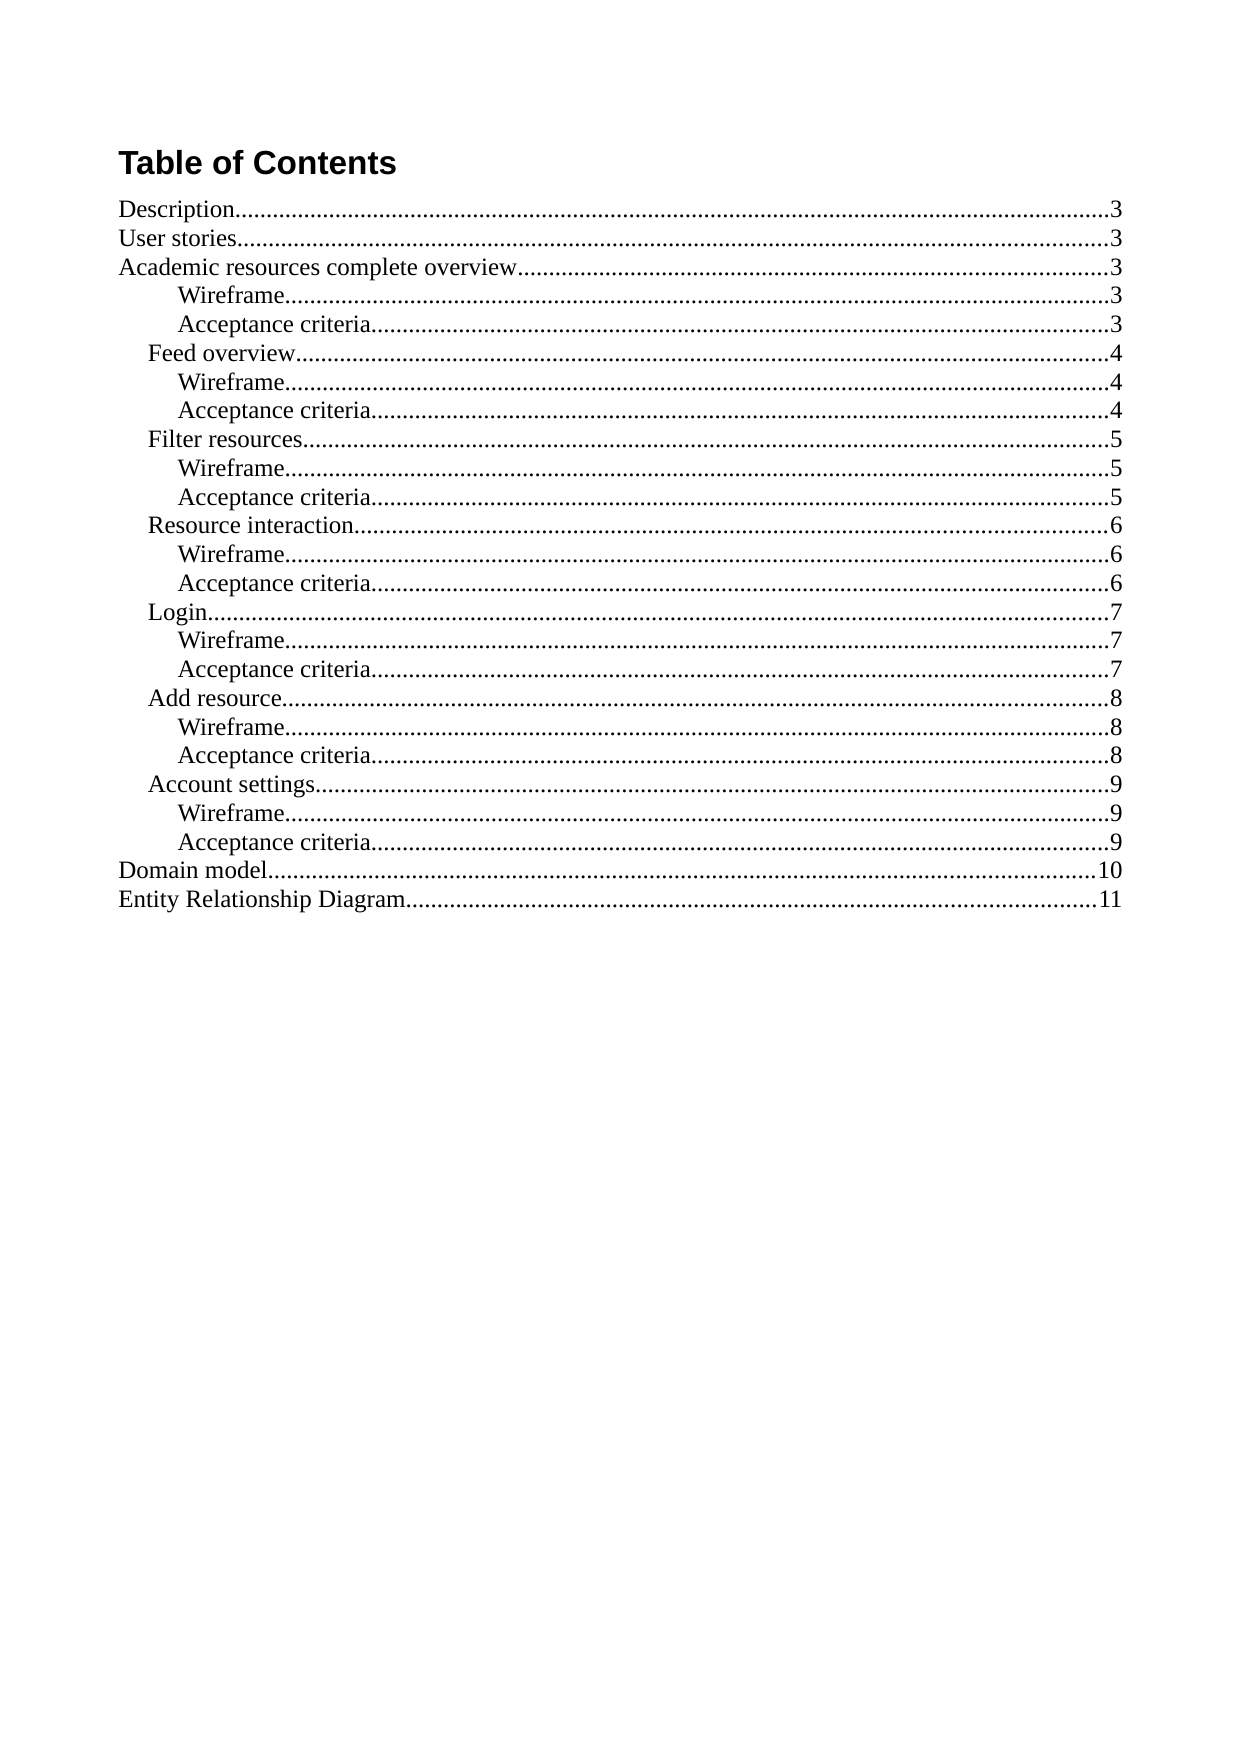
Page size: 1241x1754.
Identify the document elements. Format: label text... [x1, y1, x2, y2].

text Wireframe 7 [177, 625, 1122, 654]
text Description 3 [118, 194, 1122, 223]
text Acceptance criteria 3 [177, 309, 1122, 338]
text Wireframe 3 [177, 280, 1122, 309]
text Add resource 8 [148, 683, 1122, 712]
text Wireframe 4 [177, 367, 1122, 395]
text Wireframe 6 [177, 539, 1122, 568]
text Acceptance criteria 6 [177, 568, 1122, 597]
text Filter resources 5 [148, 424, 1122, 453]
text Resource interaction 6 [148, 510, 1122, 539]
text Wireframe 9 [177, 798, 1122, 827]
text Account settings 9 [148, 769, 1122, 798]
text Wireframe 8 [177, 712, 1122, 740]
text Feed overview 4 [148, 338, 1122, 367]
text Acceptance criteria 7 [177, 654, 1122, 683]
text Wireframe 5 [177, 453, 1122, 482]
text Acceptance criteria 4 [177, 395, 1122, 424]
text Entity Relationship Diagram 11 [118, 884, 1122, 913]
text Domain model 10 [118, 855, 1122, 884]
text Acceptance criteria 8 [177, 740, 1122, 769]
subtitle Table of Contents [118, 143, 1122, 182]
text Acceptance criteria 9 [177, 827, 1122, 855]
text Academic resources complete overview 3 [118, 252, 1122, 280]
text Login 7 [148, 597, 1122, 625]
text Acceptance criteria 5 [177, 482, 1122, 510]
text User stories 3 [118, 223, 1122, 252]
